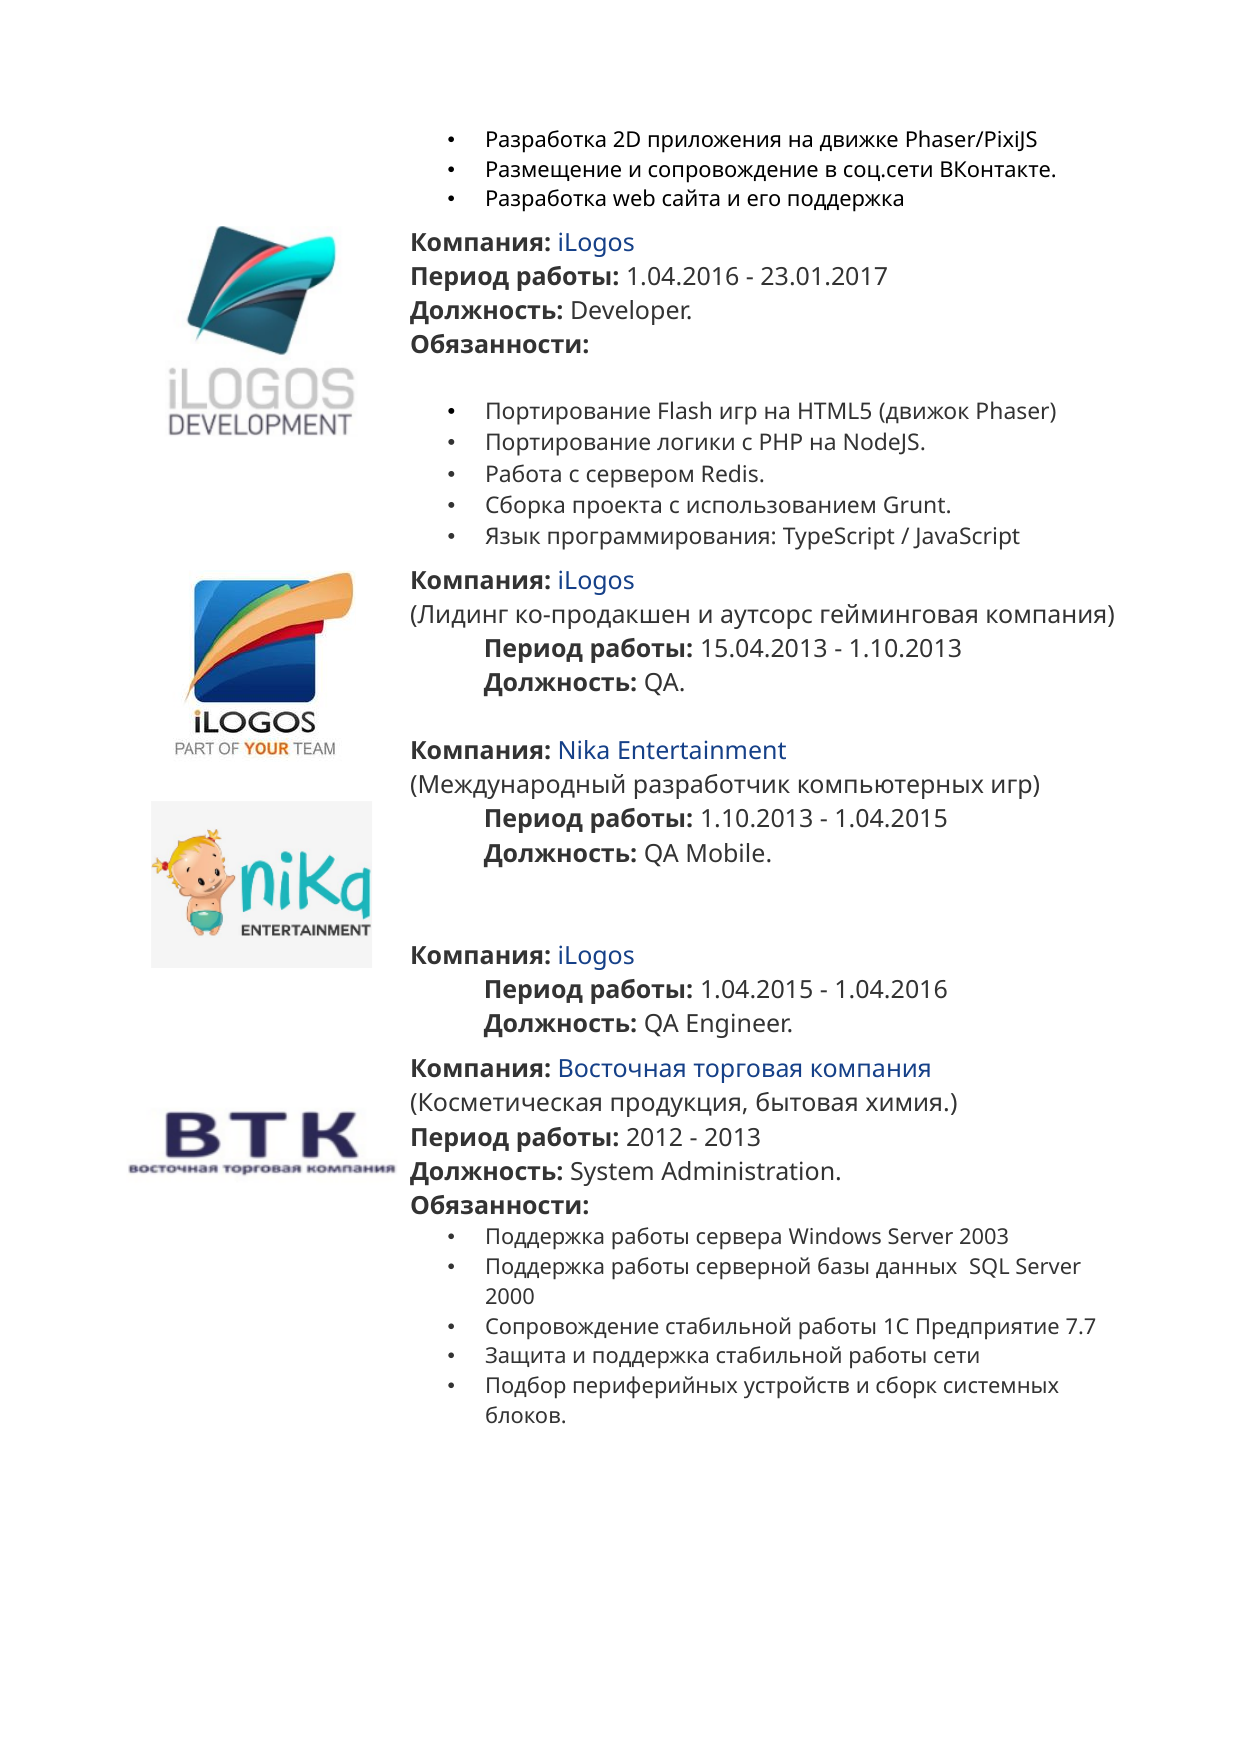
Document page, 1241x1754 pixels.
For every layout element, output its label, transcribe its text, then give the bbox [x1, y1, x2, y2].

table_cell [118, 118, 404, 219]
table_cell [118, 968, 404, 1045]
table_cell Компания: iLogos Период работы: 1.04.2016 - 23.01.2017 Должность: Developer. Обязанности: Портирование Flash игр на HTML5 (движок Phaser) Портирование логики с PHP на NodeJS. Работа с сервером Redis. Сборка проекта с использованием Grunt. Язык программирования: TypeScript / JavaScript [404, 219, 1123, 557]
table_cell [118, 219, 404, 557]
table_cell Компания: Восточная торговая компания (Косметическая продукция, бытовая химия.) Период работы: 2012 - 2013 Должность: System Administration. Обязанности: Поддержка работы сервера Windows Server 2003 Поддержка работы серверной базы данных SQL Server 2000 Сопровождение стабильной работы 1C Предприятие 7.7 Защита и поддержка стабильной работы сети Подбор периферийных устройств и сборк системных блоков. [404, 1045, 1123, 1436]
picture [124, 1051, 398, 1222]
table_cell [118, 557, 404, 967]
picture [166, 570, 356, 762]
table_cell [118, 1045, 404, 1436]
picture [164, 224, 358, 441]
picture [150, 800, 373, 968]
table_cell Компания: Catfish Studio Период работы: 01.01.2015 — настоящее время Должность: Developer. Обязанности: Разработка 2D приложения на движке Phaser/PixiJS Размещение и сопровождение в соц.сети ВКонтакте. Разработка web сайта и его поддержка [404, 118, 1123, 219]
table_cell Компания: iLogos (Лидинг ко-продакшен и аутсорс гейминговая компания) Период работы: 15.04.2013 - 1.10.2013 Должность: QA. Компания: Nika Entertainment (Международный разработчик компьютерных игр) Период работы: 1.10.2013 - 1.04.2015 Должность: QA Mobile. Компания: iLogos Период работы: 1.04.2015 - 1.04.2016 Должность: QA Engineer. [404, 557, 1123, 1045]
